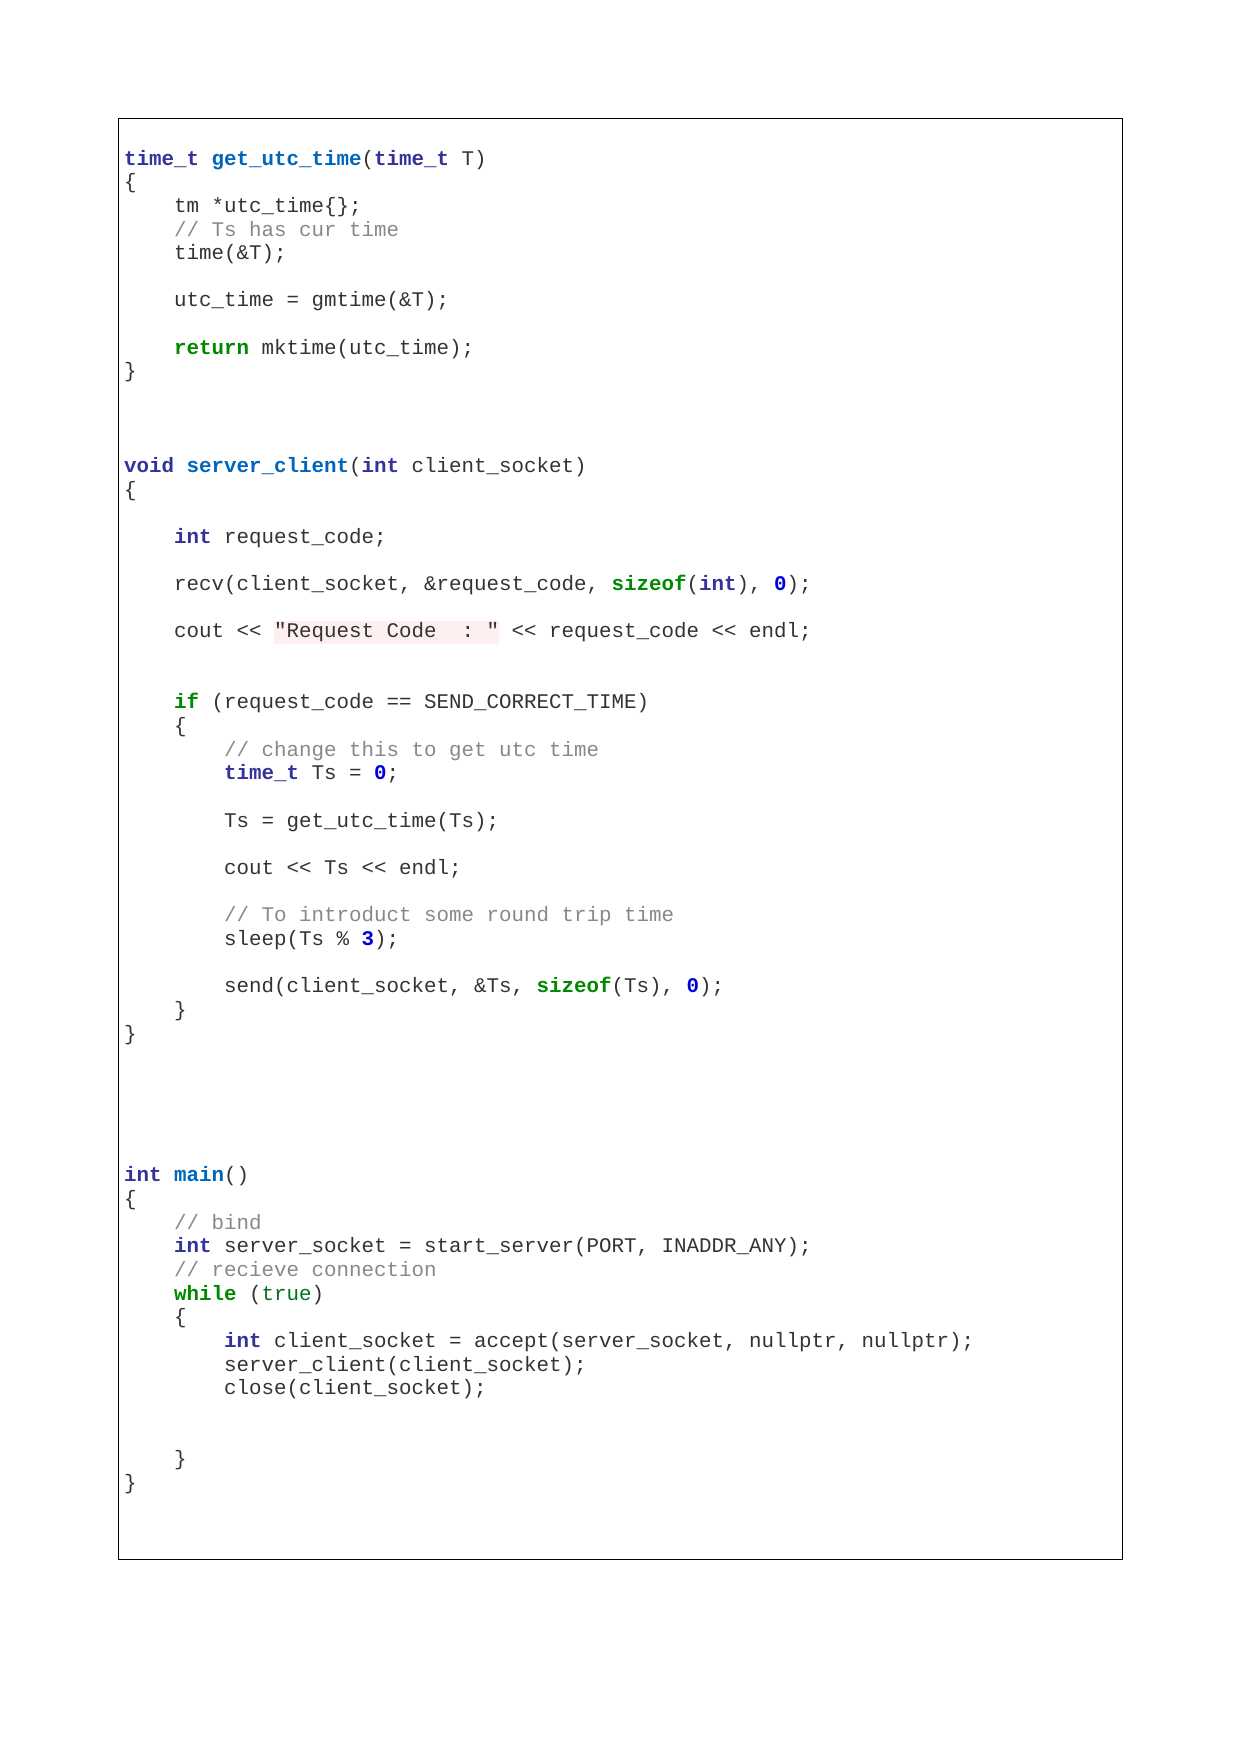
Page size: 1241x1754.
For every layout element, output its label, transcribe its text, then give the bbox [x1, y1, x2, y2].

table_header time_t get_utc_time(time_t T) { tm *utc_time{}; // Ts has cur time time(&T); utc_time = gmtime(&T); return mktime(utc_time); } void server_client(int client_socket) { int request_code; recv(client_socket, &request_code, sizeof(int), 0); cout << "Request Code : " << request_code << endl; if (request_code == SEND_CORRECT_TIME) { // change this to get utc time time_t Ts = 0; Ts = get_utc_time(Ts); cout << Ts << endl; // To introduct some round trip time sleep(Ts % 3); send(client_socket, &Ts, sizeof(Ts), 0); } } int main() { // bind int server_socket = start_server(PORT, INADDR_ANY); // recieve connection while (true) { int client_socket = accept(server_socket, nullptr, nullptr); server_client(client_socket); close(client_socket); } } [119, 119, 1122, 1559]
